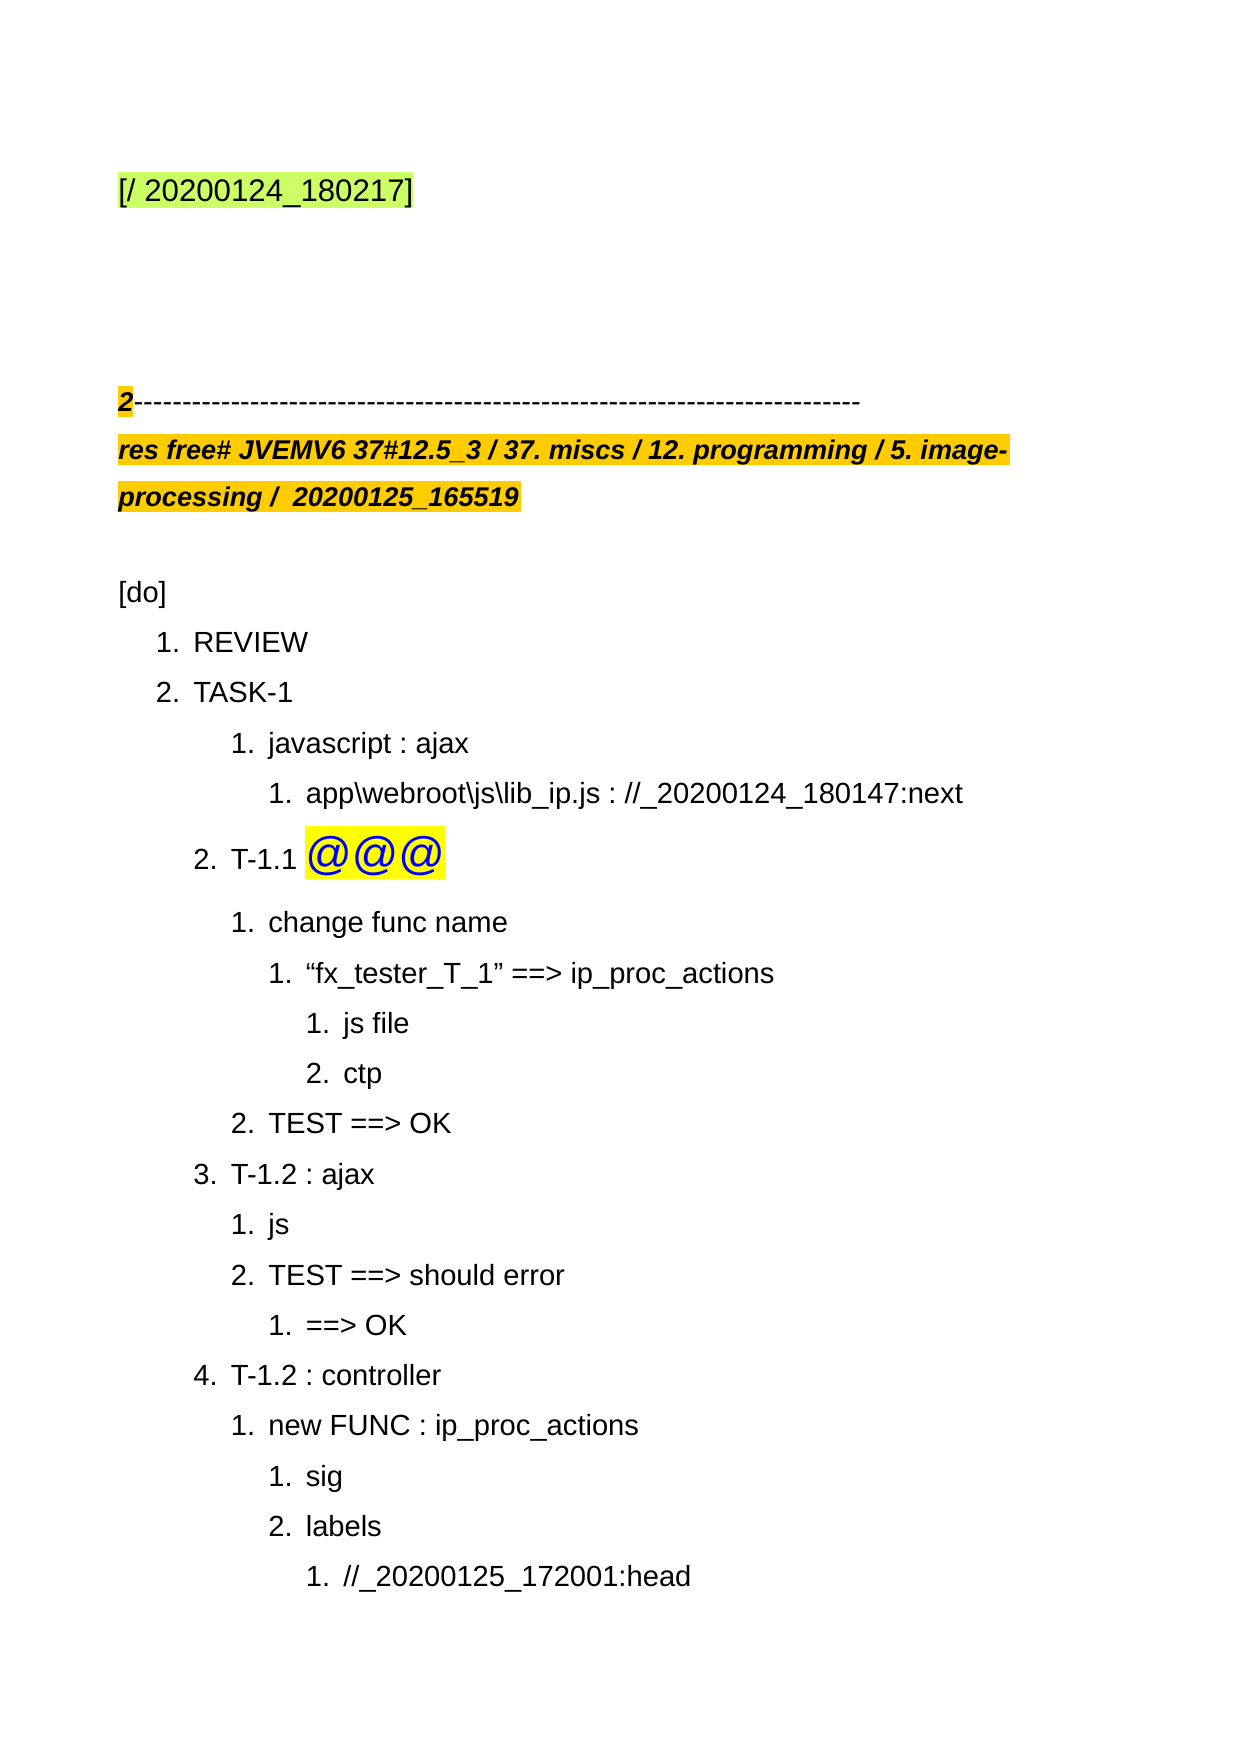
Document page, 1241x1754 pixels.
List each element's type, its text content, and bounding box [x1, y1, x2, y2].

list TEST ==> should error [231, 1257, 1122, 1291]
list //_20200125_172001:head [306, 1559, 1122, 1593]
list TASK-1 [156, 675, 1122, 709]
list new FUNC : ip_proc_actions [231, 1408, 1122, 1442]
list ==> OK [268, 1308, 1122, 1341]
list app\webroot\js\lib_ip.js : //_20200124_180147:next [268, 776, 1122, 809]
list js [231, 1207, 1122, 1241]
list javascript : ajax [231, 726, 1122, 759]
list change func name [231, 905, 1122, 939]
list sig [268, 1459, 1122, 1492]
list REVIEW [156, 625, 1122, 658]
list T-1.2 : controller [193, 1358, 1122, 1392]
list “fx_tester_T_1” ==> ip_proc_actions [268, 956, 1122, 989]
text 2--------------------------------------------------------------------------- [118, 384, 1122, 417]
list js file [306, 1006, 1122, 1039]
text res free# JVEMV6 37#12.5_3 / 37. miscs / 12. programming / 5. image-processing / 20200125_165519 [118, 434, 1122, 512]
list ctp [306, 1056, 1122, 1090]
list TEST ==> OK [231, 1107, 1122, 1140]
list T-1.2 : ajax [193, 1157, 1122, 1190]
text [/ 20200124_180217] [118, 118, 1122, 208]
list labels [268, 1509, 1122, 1543]
list T-1.1 @@@ [193, 826, 1122, 879]
text [do] [118, 575, 1122, 608]
